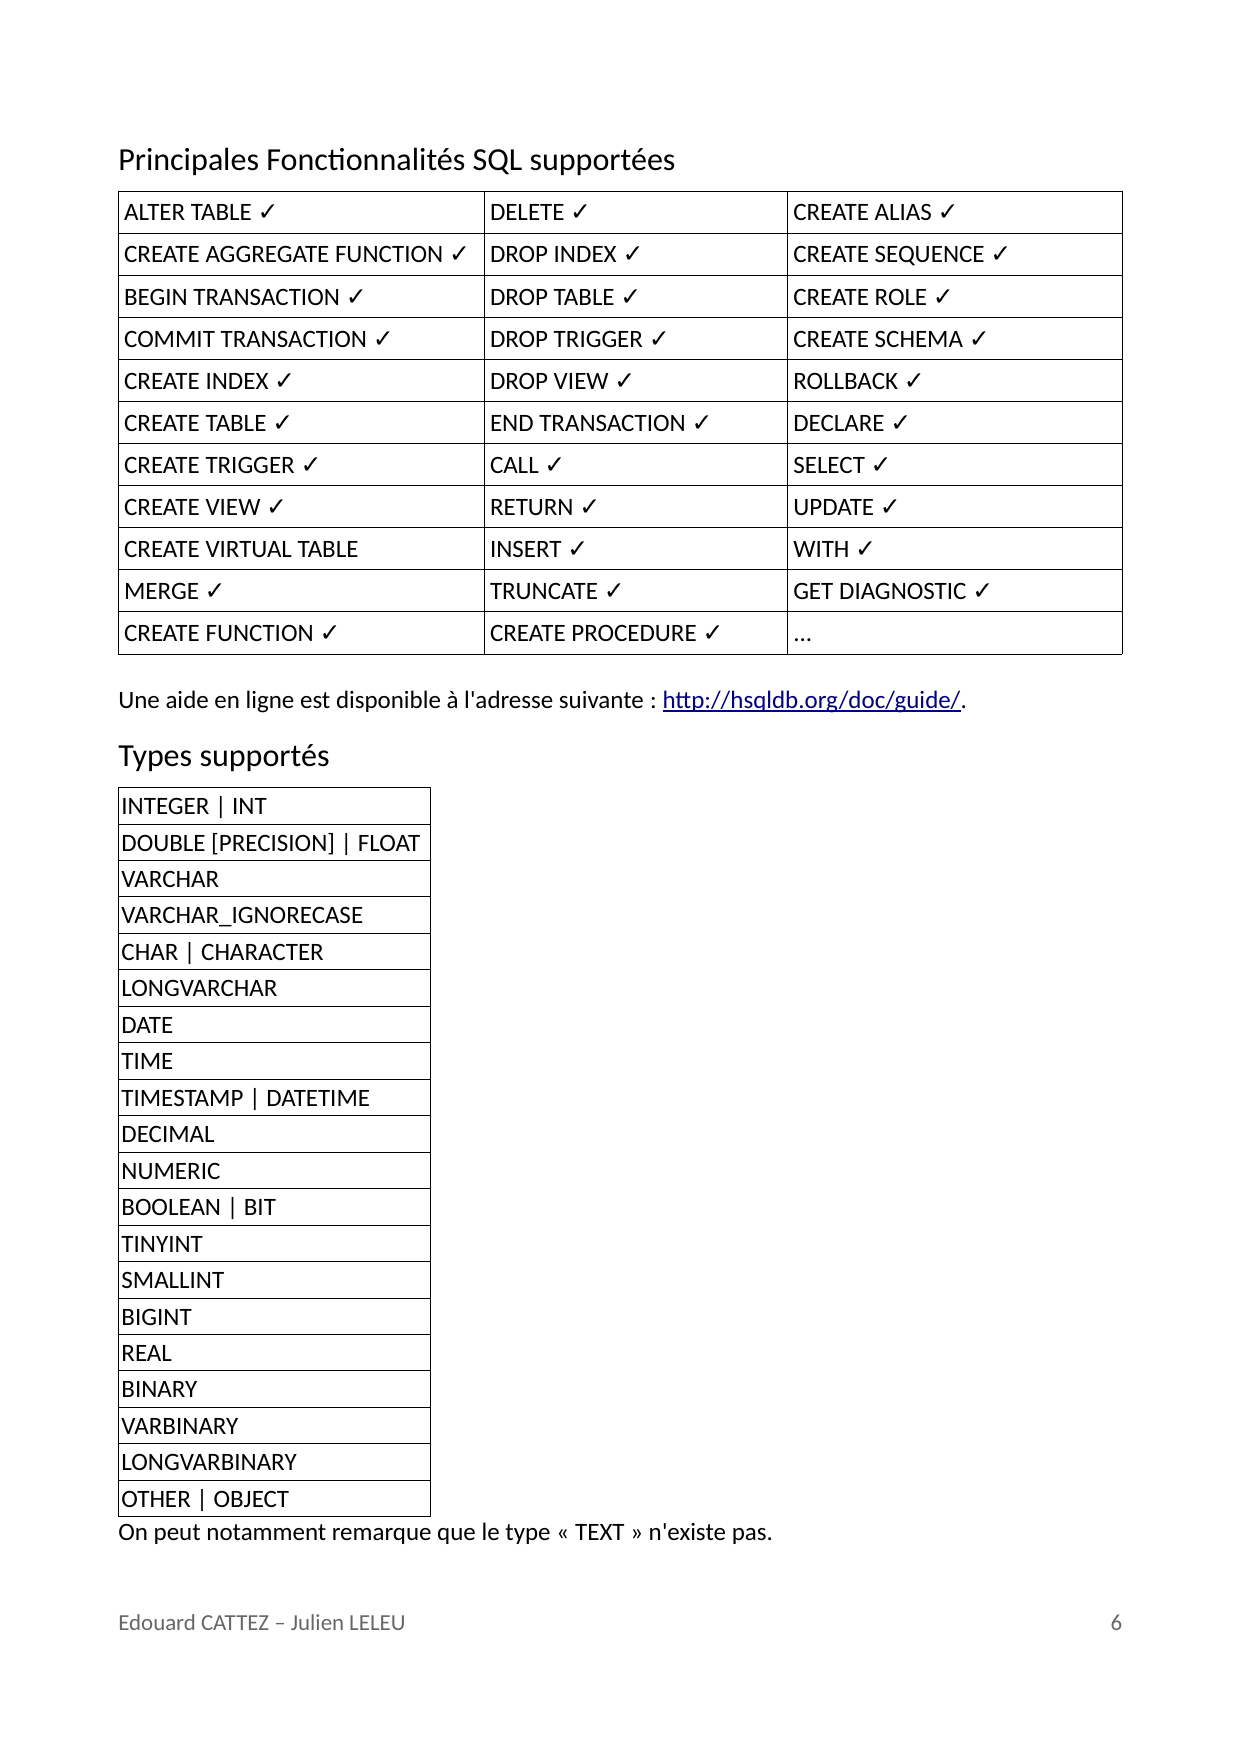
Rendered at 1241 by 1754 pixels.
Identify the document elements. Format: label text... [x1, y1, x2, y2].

text On peut notamment remarque que le type « TEXT » n'existe pas. [118, 1516, 1122, 1547]
table_cell DROP TABLE ✓ [485, 276, 787, 317]
table_cell CHAR | CHARACTER [119, 934, 430, 969]
table_cell GET DIAGNOSTIC ✓ [788, 570, 1122, 611]
table_cell LONGVARBINARY [119, 1444, 430, 1480]
table_cell DROP TRIGGER ✓ [485, 318, 787, 359]
table_cell NUMERIC [119, 1153, 430, 1188]
table_cell DECLARE ✓ [788, 402, 1122, 443]
table_header CREATE ALIAS ✓ [788, 192, 1122, 233]
table_cell CREATE VIRTUAL TABLE [119, 528, 484, 569]
table_cell CREATE TRIGGER ✓ [119, 444, 484, 485]
table_cell TIME [119, 1043, 430, 1079]
table_header INTEGER | INT [119, 788, 430, 824]
table_cell MERGE ✓ [119, 570, 484, 611]
subtitle Types supportés [118, 736, 1122, 775]
text Une aide en ligne est disponible à l'adresse suivante : http://hsqldb.org/doc/guide/. [118, 684, 1122, 715]
table_cell BOOLEAN | BIT [119, 1189, 430, 1225]
table_cell VARCHAR_IGNORECASE [119, 897, 430, 933]
table_cell TINYINT [119, 1226, 430, 1261]
table_cell CREATE SEQUENCE ✓ [788, 234, 1122, 275]
table_cell DECIMAL [119, 1116, 430, 1152]
table_cell CREATE AGGREGATE FUNCTION ✓ [119, 234, 484, 275]
table_cell DROP INDEX ✓ [485, 234, 787, 275]
table_cell CREATE ROLE ✓ [788, 276, 1122, 317]
table_cell CREATE PROCEDURE ✓ [485, 612, 787, 653]
table_cell RETURN ✓ [485, 486, 787, 527]
table_cell SMALLINT [119, 1262, 430, 1298]
table_cell CREATE VIEW ✓ [119, 486, 484, 527]
table_cell VARCHAR [119, 861, 430, 896]
table_cell ROLLBACK ✓ [788, 360, 1122, 401]
table_header DELETE ✓ [485, 192, 787, 233]
table_cell WITH ✓ [788, 528, 1122, 569]
table_header ALTER TABLE ✓ [119, 192, 484, 233]
table_cell ... [788, 612, 1122, 653]
table_cell CALL ✓ [485, 444, 787, 485]
table_cell CREATE INDEX ✓ [119, 360, 484, 401]
table_cell REAL [119, 1335, 430, 1370]
table_cell CREATE FUNCTION ✓ [119, 612, 484, 653]
table_cell SELECT ✓ [788, 444, 1122, 485]
table_cell TRUNCATE ✓ [485, 570, 787, 611]
table_cell CREATE SCHEMA ✓ [788, 318, 1122, 359]
table_cell END TRANSACTION ✓ [485, 402, 787, 443]
subtitle Principales Fonctionnalités SQL supportées [118, 139, 1122, 178]
table_cell LONGVARCHAR [119, 970, 430, 1006]
table_cell DATE [119, 1007, 430, 1042]
table_cell UPDATE ✓ [788, 486, 1122, 527]
table_cell VARBINARY [119, 1408, 430, 1443]
table_cell BIGINT [119, 1299, 430, 1334]
table_cell OTHER | OBJECT [119, 1481, 430, 1516]
table_cell COMMIT TRANSACTION ✓ [119, 318, 484, 359]
table_cell CREATE TABLE ✓ [119, 402, 484, 443]
table_cell INSERT ✓ [485, 528, 787, 569]
table_cell DROP VIEW ✓ [485, 360, 787, 401]
table_cell DOUBLE [PRECISION] | FLOAT [119, 825, 430, 860]
table_cell BEGIN TRANSACTION ✓ [119, 276, 484, 317]
table_cell TIMESTAMP | DATETIME [119, 1080, 430, 1115]
table_cell BINARY [119, 1371, 430, 1407]
